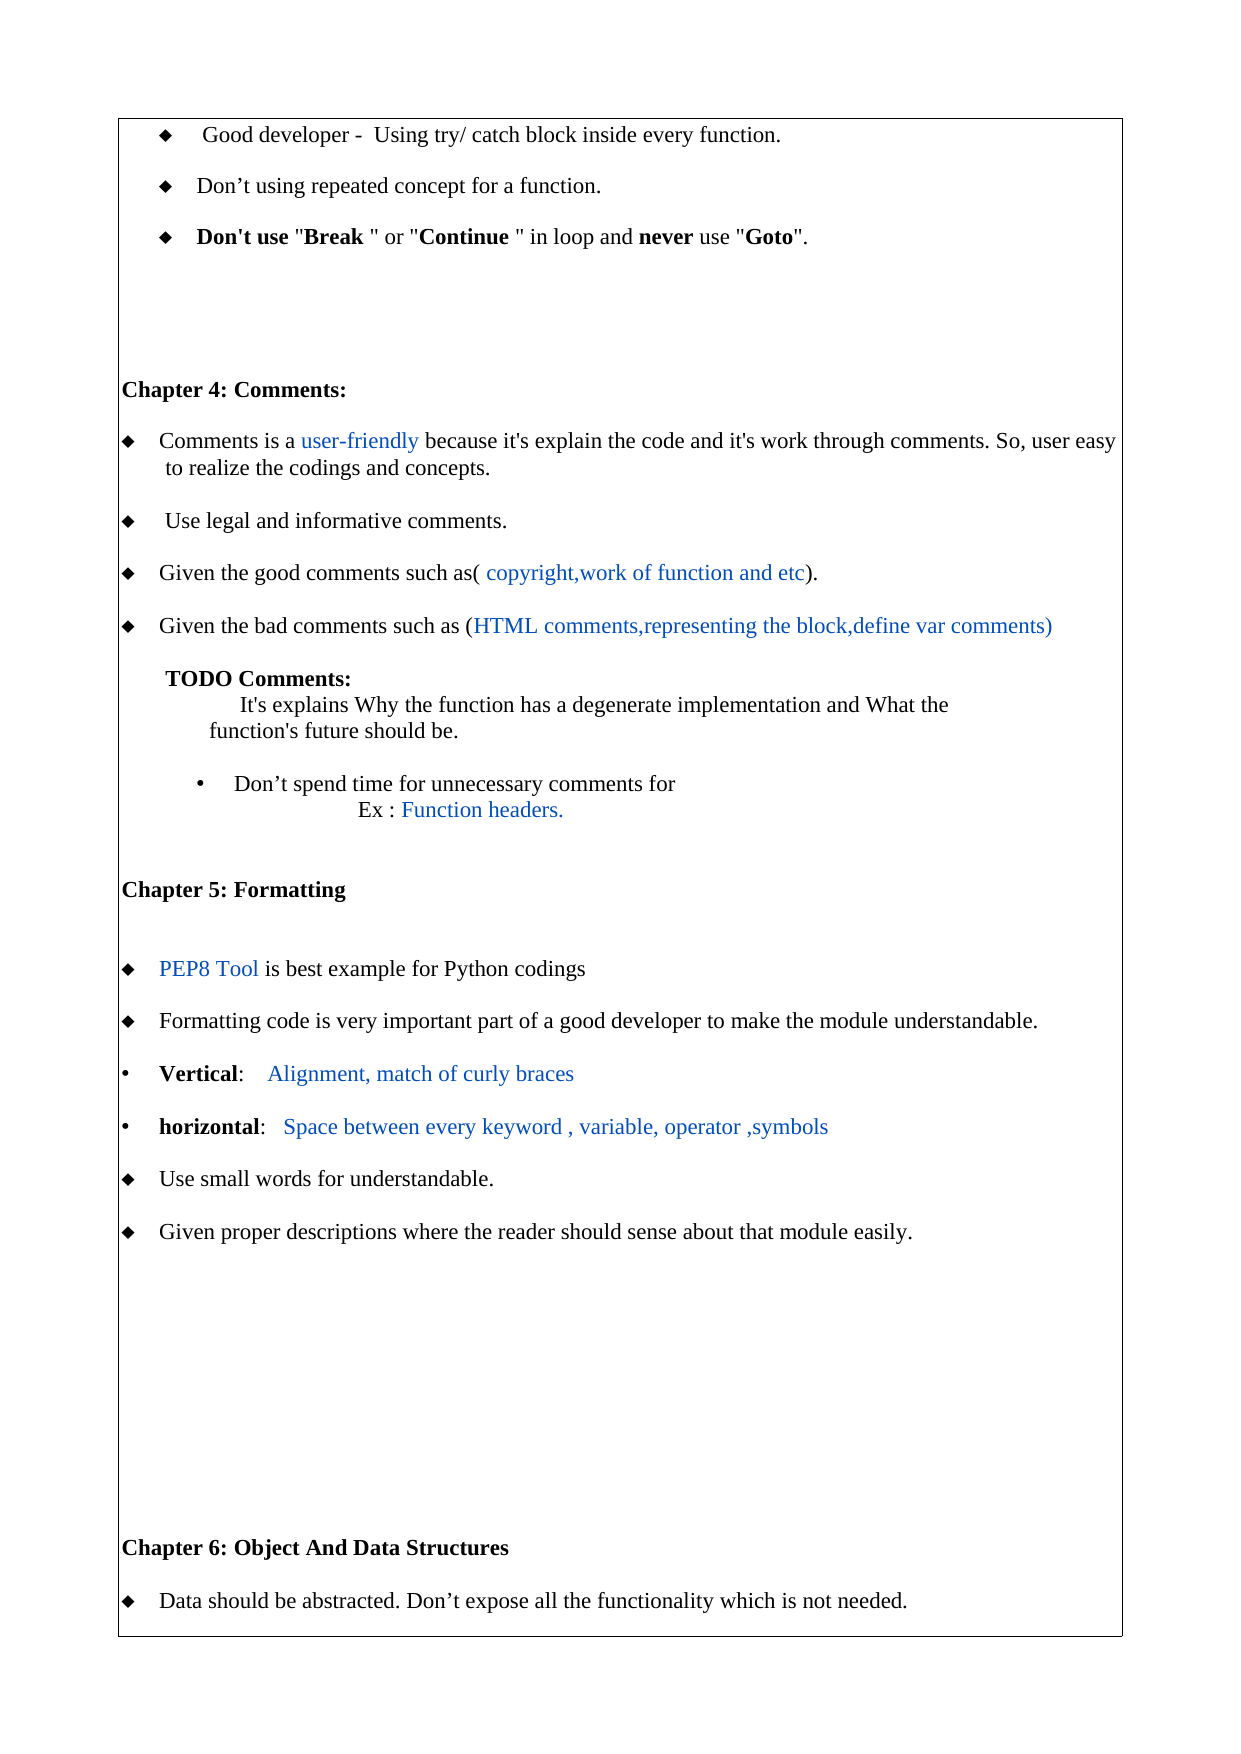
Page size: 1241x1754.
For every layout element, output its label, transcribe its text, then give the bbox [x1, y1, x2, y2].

list Given proper descriptions where the reader should sense about that module easily. [121, 1218, 1119, 1244]
list Given the good comments such as( copyright,work of function and etc). [121, 559, 1119, 586]
text Chapter 4: Comments: [121, 377, 1119, 403]
text It's explains Why the function has a degenerate implementation and What the function's future should be. [121, 691, 1119, 744]
list Good developer - Using try/ catch block inside every function. [159, 121, 1119, 148]
list Use small words for understandable. [121, 1166, 1119, 1192]
list Don’t using repeated concept for a function. [159, 172, 1119, 199]
text Chapter 6: Object And Data Structures [121, 1534, 1119, 1561]
list Use legal and informative comments. [121, 507, 1119, 533]
list Don’t spend time for unnecessary comments for [196, 770, 1119, 797]
list Formatting code is very important part of a good developer to make the module understandable. [121, 1007, 1119, 1034]
list Data should be abstracted. Don’t expose all the functionality which is not needed. [121, 1587, 1119, 1613]
list Given the bad comments such as (HTML comments,representing the block,define var comments) [121, 612, 1119, 638]
text Ex : Function headers. [121, 797, 1119, 823]
list Comments is a user-friendly because it's explain the code and it's work through comments. So, user easy to realize the codings and concepts. [121, 428, 1119, 480]
list Vertical: Alignment, match of curly braces [121, 1060, 1119, 1086]
list Don't use "Break " or "Continue " in loop and never use "Goto". [159, 223, 1119, 250]
text Chapter 5: Formatting [121, 876, 1119, 902]
list TODO Comments: [121, 665, 1119, 691]
list horizontal: Space between every keyword , variable, operator ,symbols [121, 1113, 1119, 1139]
list PEP8 Tool is best example for Python codings [121, 955, 1119, 981]
